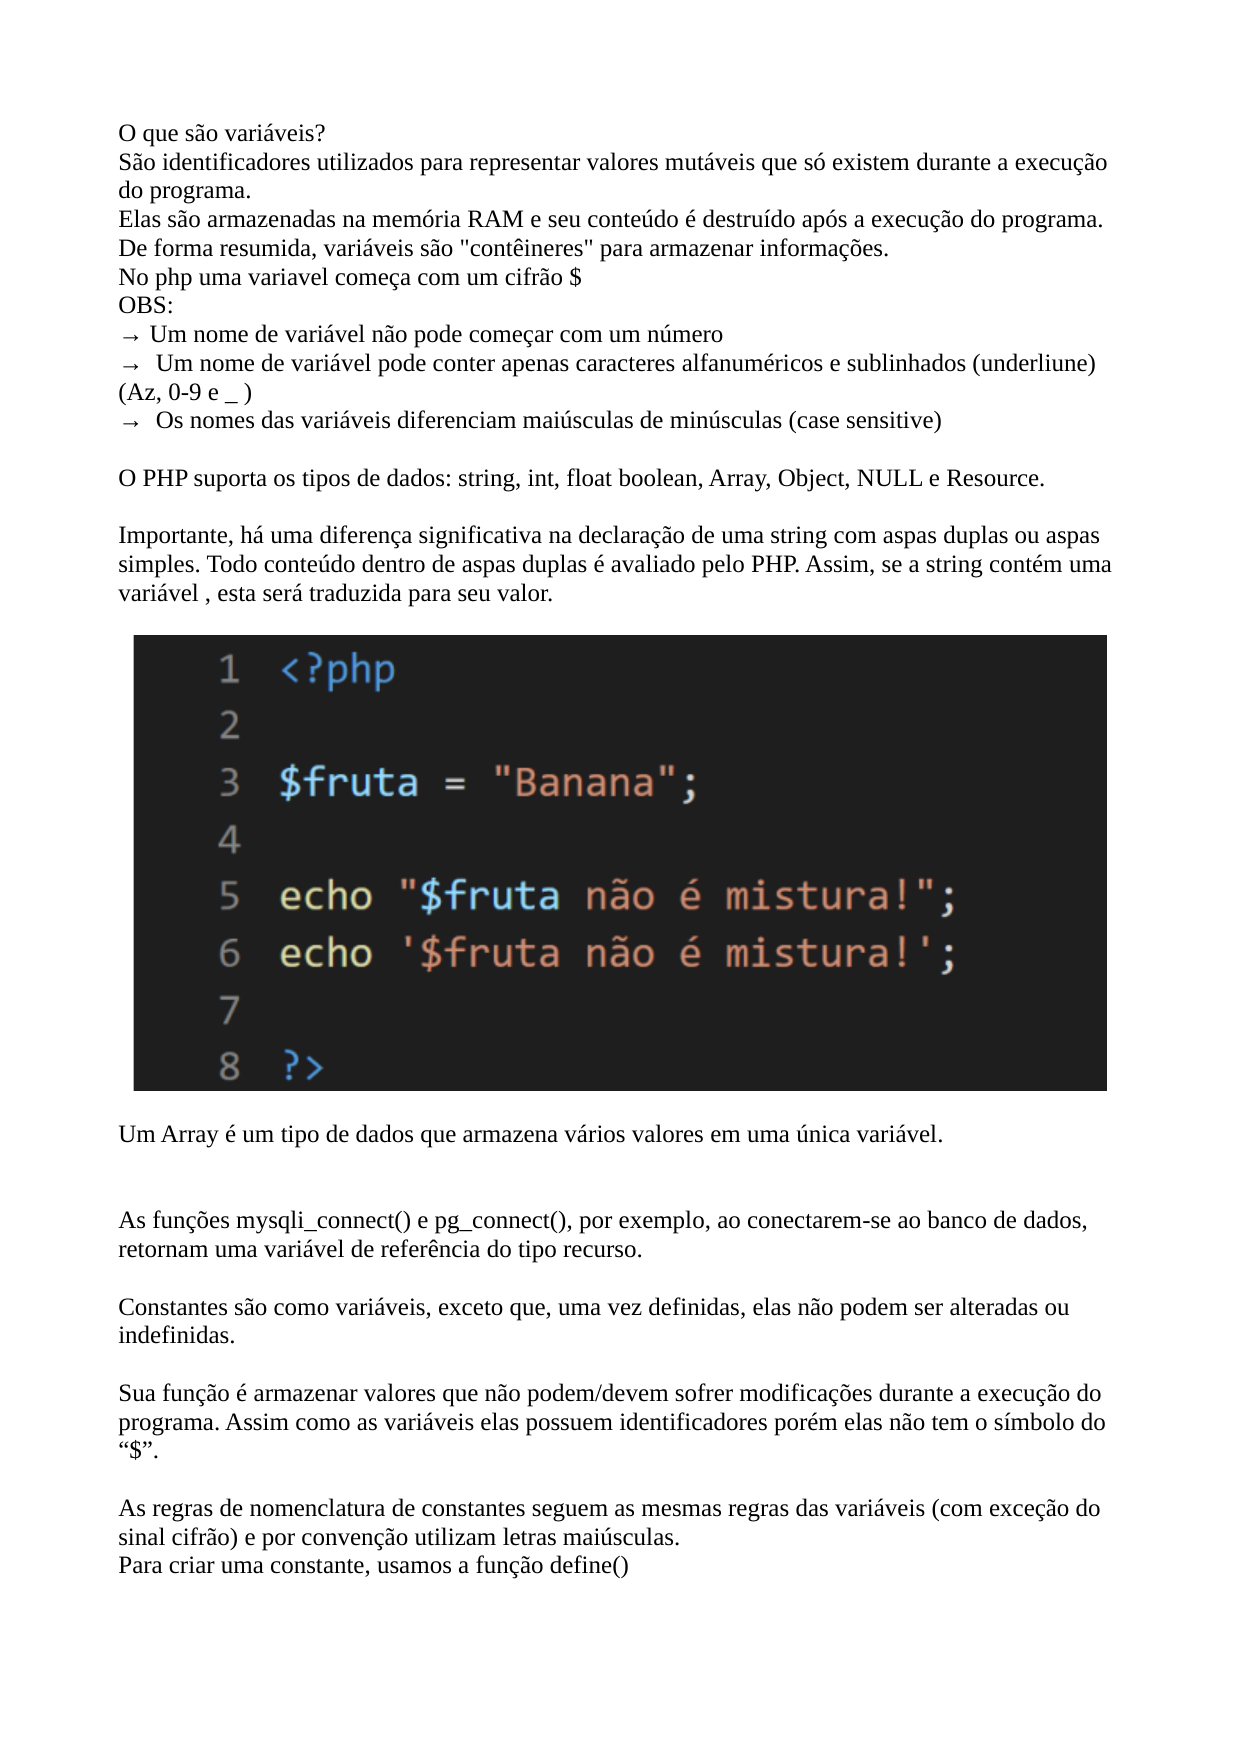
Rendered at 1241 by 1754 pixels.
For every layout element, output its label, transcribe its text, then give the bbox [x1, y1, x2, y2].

text → Um nome de variável pode conter apenas caracteres alfanuméricos e sublinhados (underliune) (Az, 0-9 e _ ) [118, 348, 1122, 406]
text O que são variáveis? [118, 118, 1122, 147]
text O PHP suporta os tipos de dados: string, int, float boolean, Array, Object, NULL e Resource. [118, 463, 1122, 492]
text As regras de nomenclatura de constantes seguem as mesmas regras das variáveis (com exceção do sinal cifrão) e por convenção utilizam letras maiúsculas. [118, 1493, 1122, 1550]
text Sua função é armazenar valores que não podem/devem sofrer modificações durante a execução do programa. Assim como as variáveis elas possuem identificadores porém elas não tem o símbolo do “$”. [118, 1378, 1122, 1464]
text No php uma variavel começa com um cifrão $ [118, 262, 1122, 291]
text Um Array é um tipo de dados que armazena vários valores em uma única variável. [118, 1119, 1122, 1148]
text → Um nome de variável não pode começar com um número [118, 319, 1122, 348]
text Elas são armazenadas na memória RAM e seu conteúdo é destruído após a execução do programa. De forma resumida, variáveis são "contêineres" para armazenar informações. [118, 204, 1122, 262]
text Constantes são como variáveis, exceto que, uma vez definidas, elas não podem ser alteradas ou indefinidas. [118, 1292, 1122, 1349]
picture [133, 635, 1107, 1091]
text OBS: [118, 291, 1122, 319]
text Importante, há uma diferença significativa na declaração de uma string com aspas duplas ou aspas simples. Todo conteúdo dentro de aspas duplas é avaliado pelo PHP. Assim, se a string contém uma variável , esta será traduzida para seu valor. [118, 521, 1122, 607]
text São identificadores utilizados para representar valores mutáveis que só existem durante a execução do programa. [118, 147, 1122, 204]
text → Os nomes das variáveis diferenciam maiúsculas de minúsculas (case sensitive) [118, 406, 1122, 434]
text As funções mysqli_connect() e pg_connect(), por exemplo, ao conectarem-se ao banco de dados, retornam uma variável de referência do tipo recurso. [118, 1205, 1122, 1263]
text Para criar uma constante, usamos a função define() [118, 1550, 1122, 1579]
